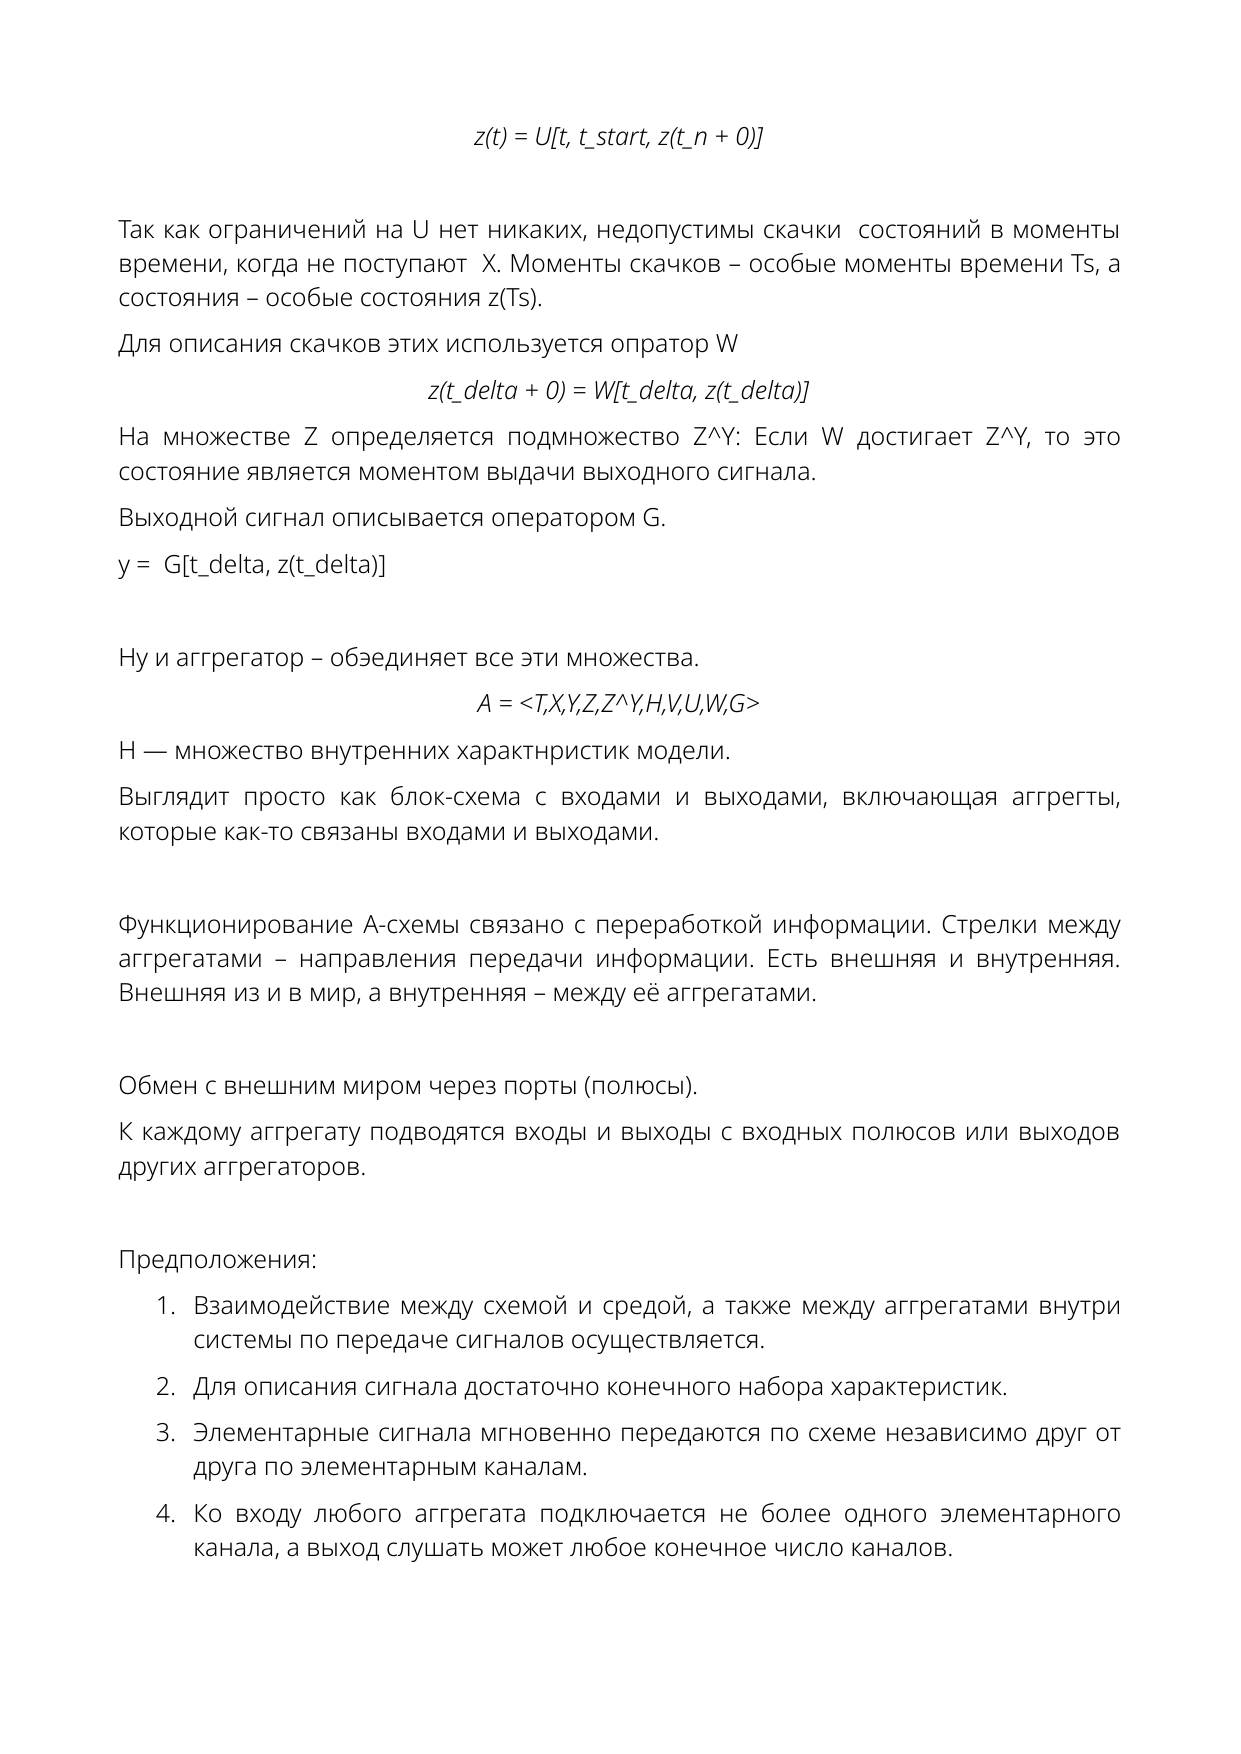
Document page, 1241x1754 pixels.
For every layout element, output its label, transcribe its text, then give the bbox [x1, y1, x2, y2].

text Предположения: [118, 1241, 1122, 1275]
text Так как ограничений на U нет никаких, недопустимы скачки состояний в моменты времени, когда не поступают X. Моменты скачков – особые моменты времени Ts, а состояния – особые состояния z(Ts). [118, 211, 1122, 313]
list Элементарные сигнала мгновенно передаются по схеме независимо друг от друга по элементарным каналам. [156, 1415, 1122, 1483]
text A = <T,X,Y,Z,Z^Y,H,V,U,W,G> [118, 686, 1122, 720]
text Для описания скачков этих используется опратор W [118, 326, 1122, 360]
text К каждому аггрегату подводятся входы и выходы с входных полюсов или выходов других аггрегаторов. [118, 1114, 1122, 1182]
list Взаимодействие между схемой и средой, а также между аггрегатами внутри системы по передаче сигналов осуществляется. [156, 1288, 1122, 1356]
text Функционирование A-схемы связано с переработкой информации. Стрелки между аггрегатами – направления передачи информации. Есть внешняя и внутренняя. Внешняя из и в мир, а внутренняя – между её аггрегатами. [118, 906, 1122, 1008]
text Ну и аггрегатор – обэединяет все эти множества. [118, 639, 1122, 673]
list Ко входу любого аггрегата подключается не более одного элементарного канала, а выход слушать может любое конечное число каналов. [156, 1496, 1122, 1564]
text Выглядит просто как блок-схема с входами и выходами, включающая аггрегты, которые как-то связаны входами и выходами. [118, 779, 1122, 847]
text Выходной сигнал описывается оператором G. [118, 500, 1122, 534]
text H — множество внутренних характнристик модели. [118, 732, 1122, 767]
text Обмен с внешним миром через порты (полюсы). [118, 1067, 1122, 1102]
text y = G[t_delta, z(t_delta)] [118, 546, 1122, 580]
list Для описания сигнала достаточно конечного набора характеристик. [156, 1368, 1122, 1402]
text На множестве Z определяется подмножество Z^Y: Если W достигает Z^Y, то это состояние является моментом выдачи выходного сигнала. [118, 419, 1122, 487]
text z(t_delta + 0) = W[t_delta, z(t_delta)] [118, 372, 1122, 407]
text z(t) = U[t, t_start, z(t_n + 0)] [118, 118, 1122, 152]
